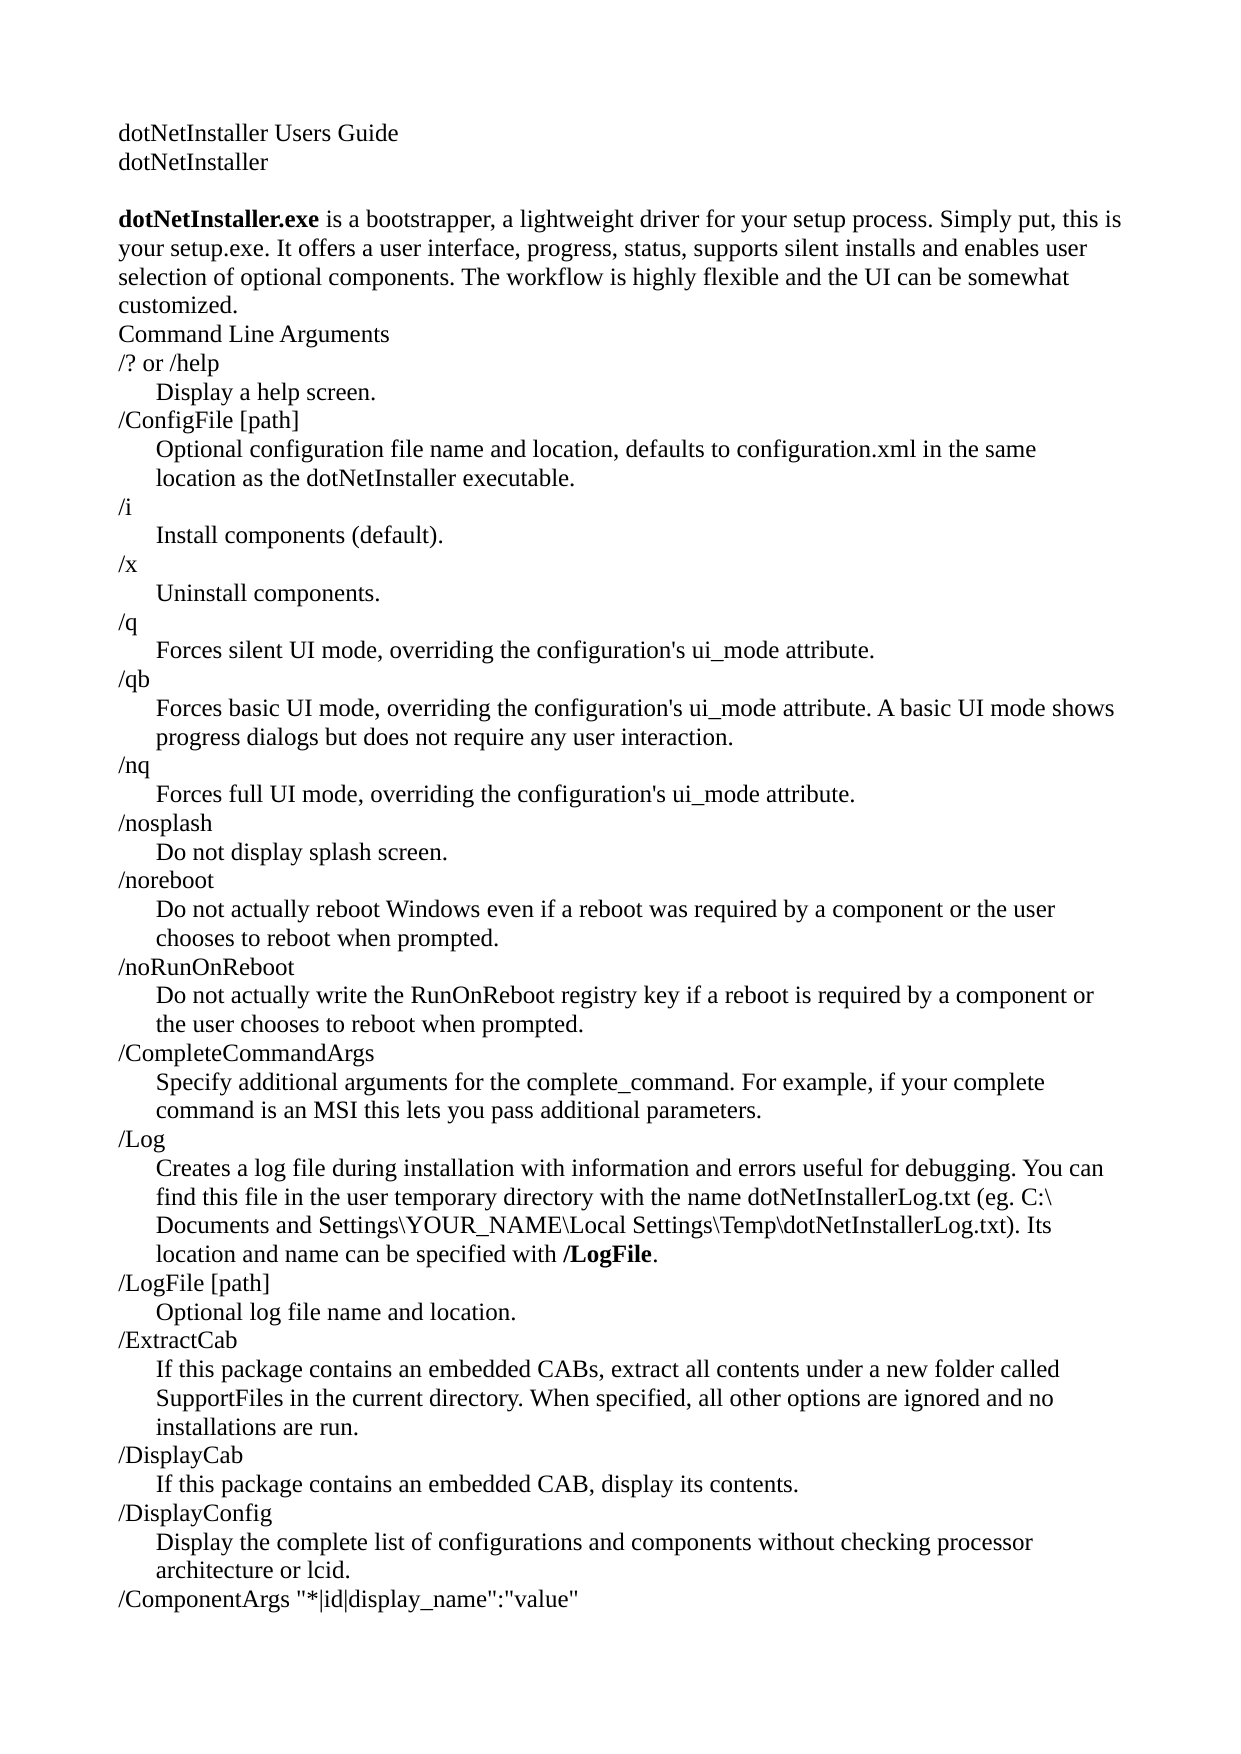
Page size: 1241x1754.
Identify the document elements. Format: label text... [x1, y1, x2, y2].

list Forces basic UI mode, overriding the configuration's ui_mode attribute. A basic UI mode shows progress dialogs but does not require any user interaction. [156, 693, 1122, 751]
text /noreboot [118, 866, 1122, 894]
list Optional configuration file name and location, defaults to configuration.xml in the same location as the dotNetInstaller executable. [156, 434, 1122, 492]
list Uninstall components. [156, 578, 1122, 607]
list Do not display splash screen. [156, 837, 1122, 866]
list Optional log file name and location. [156, 1297, 1122, 1326]
text /ComponentArgs "*|id|display_name":"value" [118, 1584, 1122, 1613]
text dotNetInstaller Users Guide dotNetInstaller [118, 118, 1122, 176]
list If this package contains an embedded CAB, display its contents. [156, 1469, 1122, 1498]
list Forces full UI mode, overriding the configuration's ui_mode attribute. [156, 779, 1122, 808]
text /nq [118, 751, 1122, 779]
text /Log [118, 1124, 1122, 1153]
list If this package contains an embedded CABs, extract all contents under a new folder called SupportFiles in the current directory. When specified, all other options are ignored and no installations are run. [156, 1354, 1122, 1441]
text /nosplash [118, 808, 1122, 837]
text /x [118, 549, 1122, 578]
text /ConfigFile [path] [118, 406, 1122, 434]
list Display the complete list of configurations and components without checking processor architecture or lcid. [156, 1527, 1122, 1584]
list Install components (default). [156, 521, 1122, 549]
text /LogFile [path] [118, 1268, 1122, 1297]
text /? or /help [118, 348, 1122, 377]
text /DisplayCab [118, 1441, 1122, 1469]
list Display a help screen. [156, 377, 1122, 406]
list Do not actually write the RunOnReboot registry key if a reboot is required by a component or the user chooses to reboot when prompted. [156, 981, 1122, 1038]
text /q [118, 607, 1122, 636]
list Forces silent UI mode, overriding the configuration's ui_mode attribute. [156, 636, 1122, 664]
text /ExtractCab [118, 1326, 1122, 1354]
list Do not actually reboot Windows even if a reboot was required by a component or the user chooses to reboot when prompted. [156, 894, 1122, 952]
text /i [118, 492, 1122, 521]
text Command Line Arguments [118, 319, 1122, 348]
list Specify additional arguments for the complete_command. For example, if your complete command is an MSI this lets you pass additional parameters. [156, 1067, 1122, 1124]
text /CompleteCommandArgs [118, 1038, 1122, 1067]
text dotNetInstaller.exe is a bootstrapper, a lightweight driver for your setup process. Simply put, this is your setup.exe. It offers a user interface, progress, status, supports silent installs and enables user selection of optional components. The workflow is highly flexible and the UI can be somewhat customized. [118, 204, 1122, 319]
list Creates a log file during installation with information and errors useful for debugging. You can find this file in the user temporary directory with the name dotNetInstallerLog.txt (eg. C:\Documents and Settings\YOUR_NAME\Local Settings\Temp\dotNetInstallerLog.txt). Its location and name can be specified with /LogFile. [156, 1153, 1122, 1268]
text /qb [118, 664, 1122, 693]
text /DisplayConfig [118, 1498, 1122, 1527]
text /noRunOnReboot [118, 952, 1122, 981]
